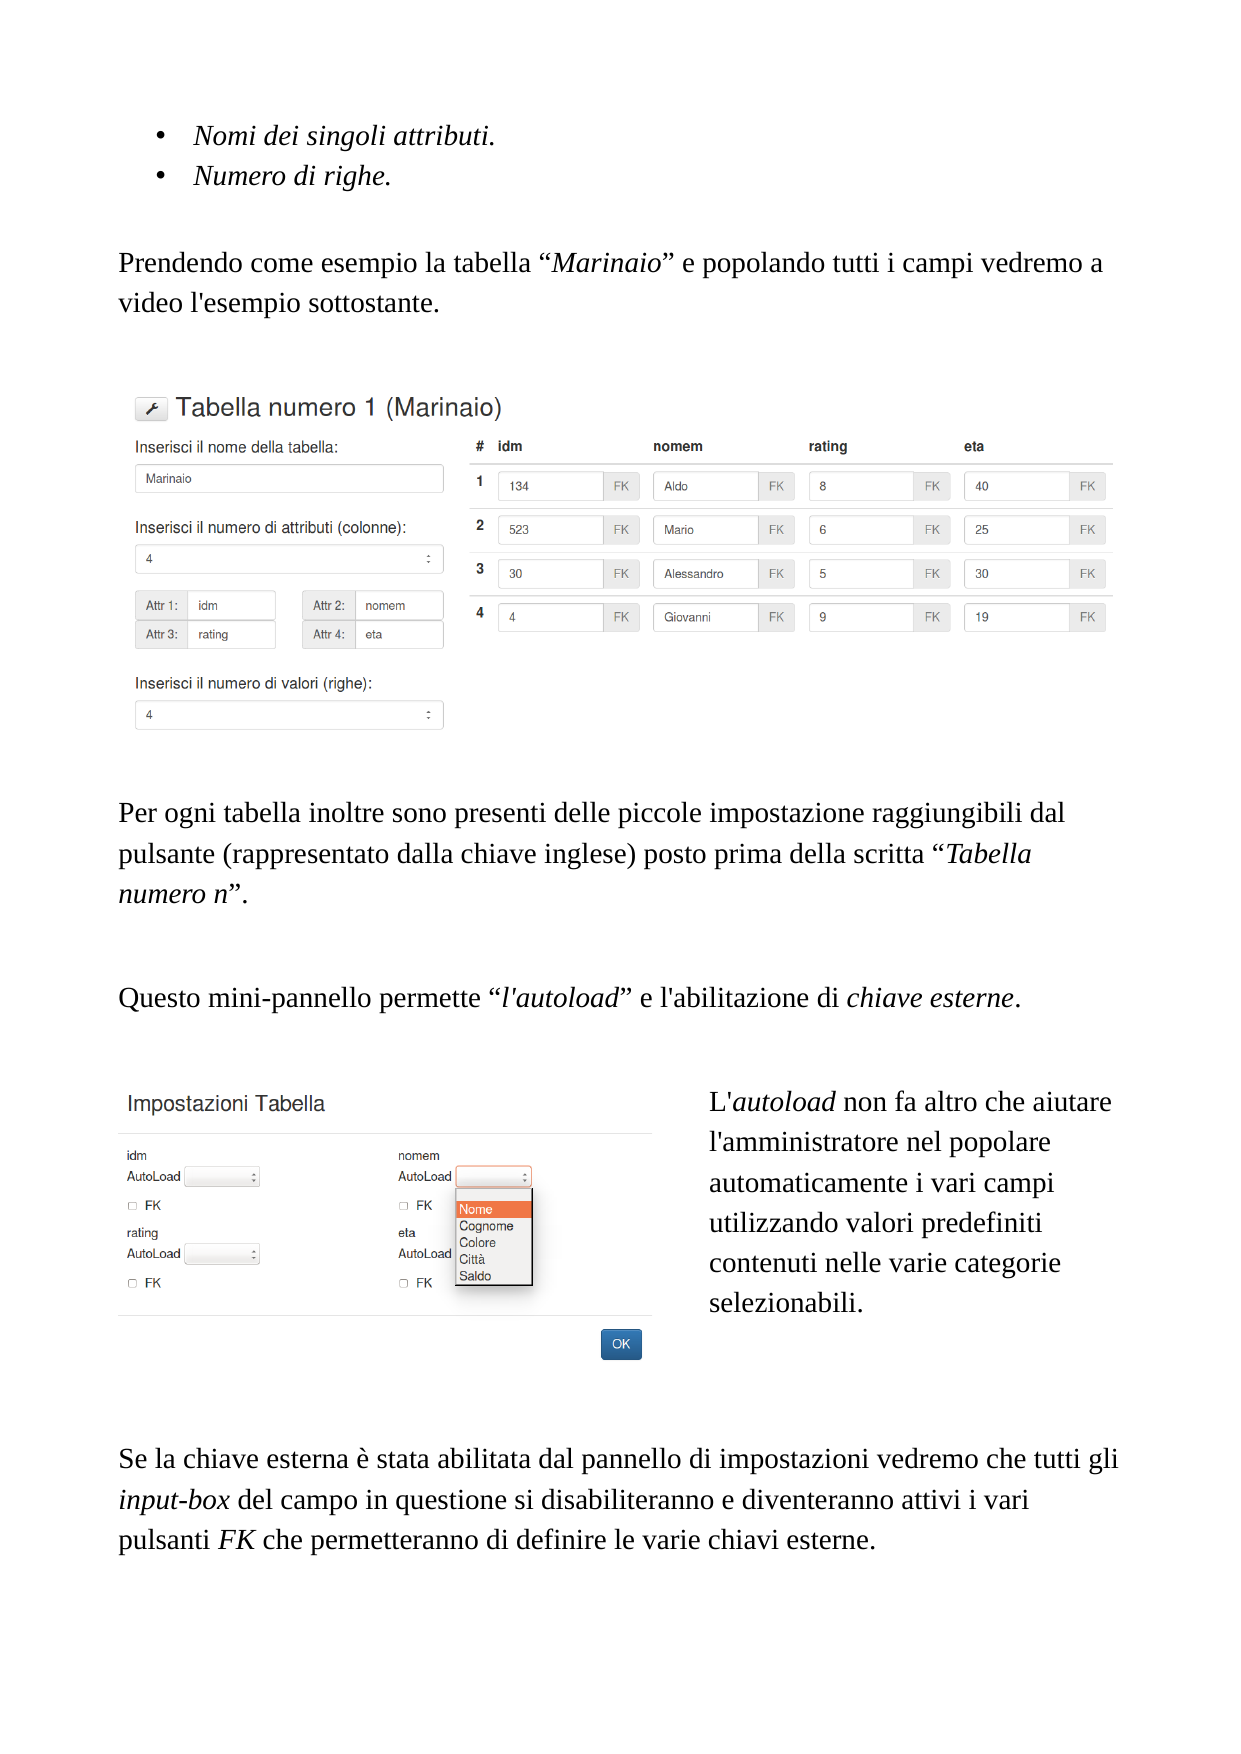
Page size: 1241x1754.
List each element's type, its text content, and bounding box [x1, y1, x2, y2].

list Numero di righe. [156, 158, 1122, 192]
text Prendendo come esempio la tabella “Marinaio” e popolando tutti i campi vedremo a video l'esempio sottostante. [118, 245, 1122, 319]
text L'autoload non fa altro che aiutare l'amministratore nel popolare automaticamente i vari campi utilizzando valori predefiniti contenuti nelle varie categorie selezionabili. [650, 1084, 1122, 1319]
picture [118, 383, 1123, 737]
list Nomi dei singoli attributi. [156, 118, 1122, 152]
text Per ogni tabella inoltre sono presenti delle piccole impostazione raggiungibili dal pulsante (rappresentato dalla chiave inglese) posto prima della scritta “Tabella numero n”. [118, 796, 1122, 909]
text Se la chiave esterna è stata abilitata dal pannello di impostazioni vedremo che tutti gli input-box del campo in questione si disabiliteranno e diventeranno attivi i vari pulsanti FK che permetteranno di definire le varie chiavi esterne. [118, 1442, 1122, 1556]
picture [200, 1078, 628, 1359]
text Questo mini-pannello permette “l'autoload” e l'abilitazione di chiave esterne. [118, 980, 1122, 1014]
